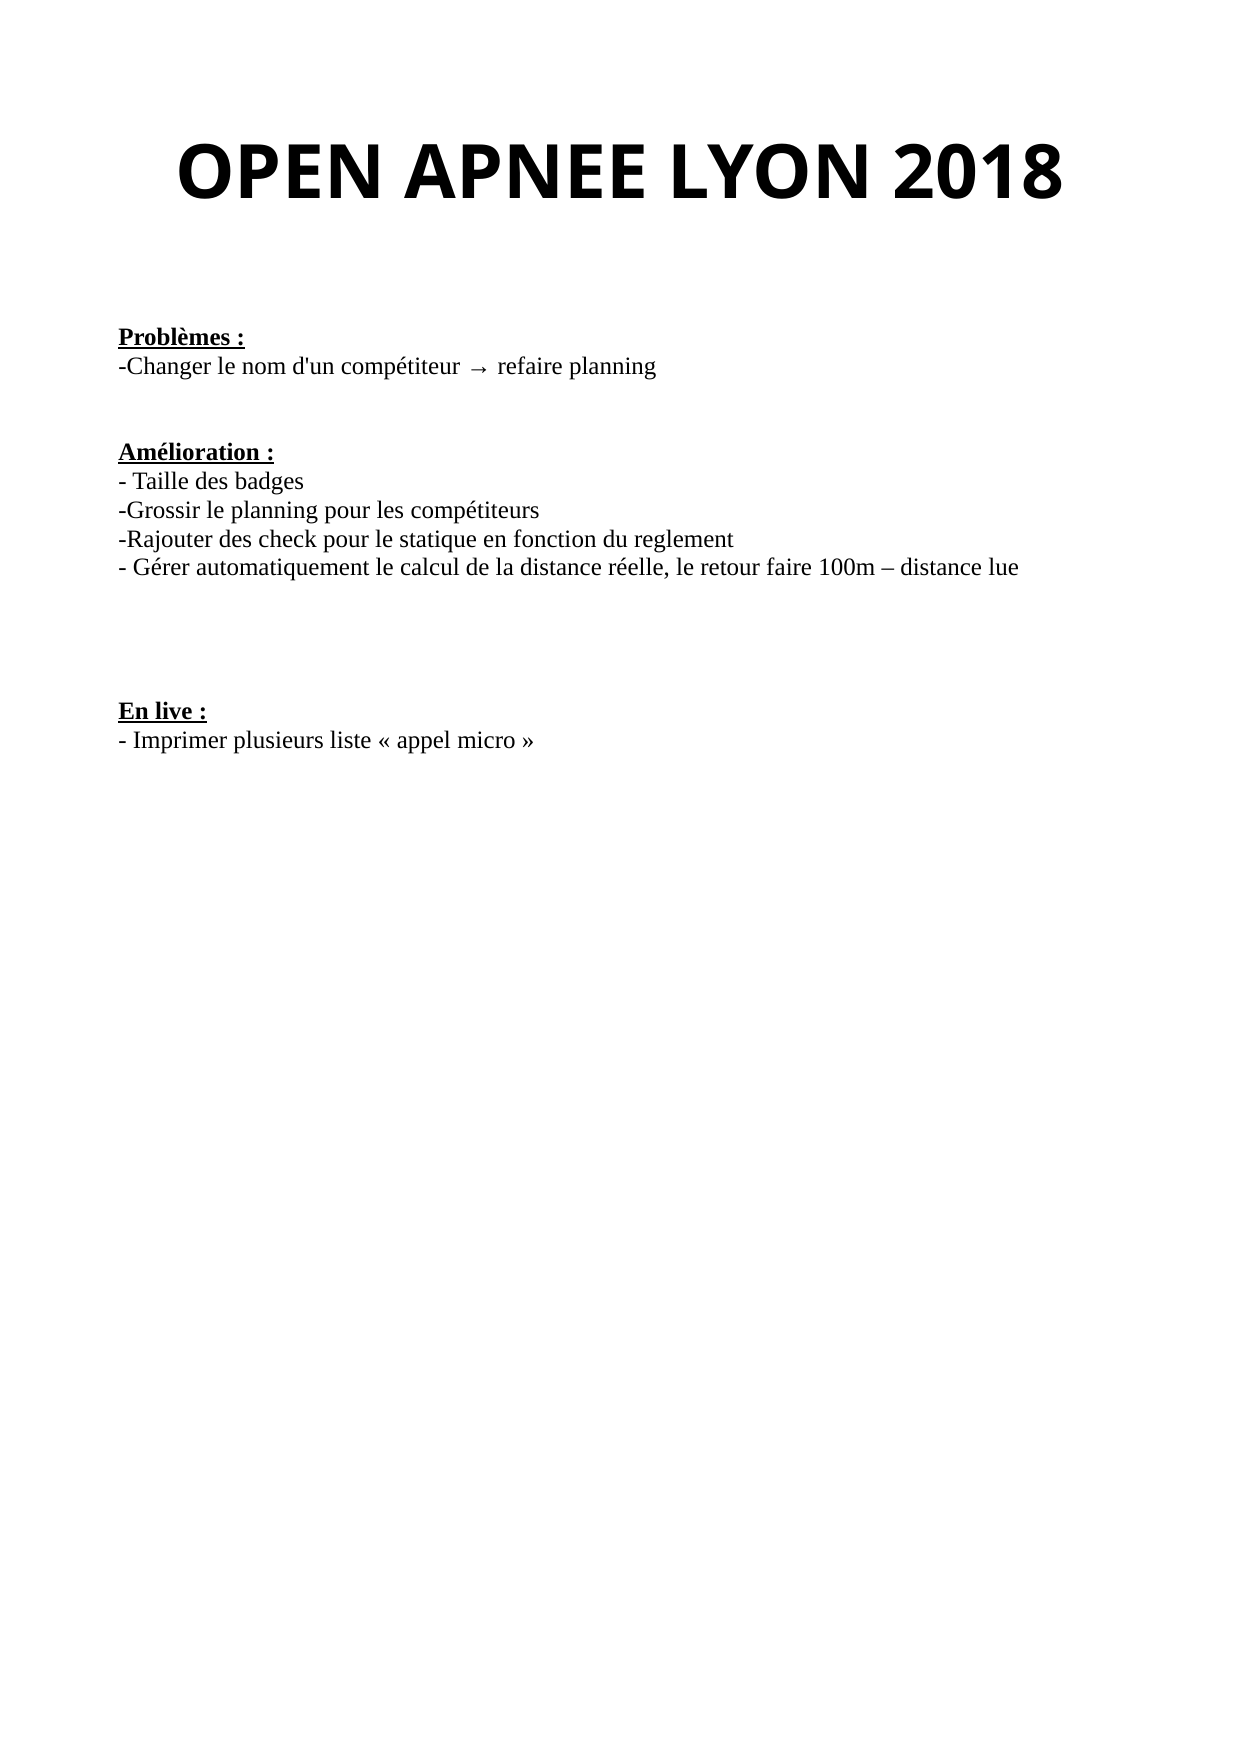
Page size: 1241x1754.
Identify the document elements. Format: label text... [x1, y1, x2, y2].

text - Gérer automatiquement le calcul de la distance réelle, le retour faire 100m – distance lue [118, 552, 1122, 581]
text Problèmes : [118, 322, 1122, 351]
text Amélioration : [118, 437, 1122, 466]
text -Changer le nom d'un compétiteur → refaire planning [118, 351, 1122, 380]
text OPEN APNEE LYON 2018 [118, 118, 1122, 220]
text -Rajouter des check pour le statique en fonction du reglement [118, 524, 1122, 552]
text En live : [118, 696, 1122, 725]
text - Taille des badges [118, 466, 1122, 495]
text - Imprimer plusieurs liste « appel micro » [118, 725, 1122, 754]
text -Grossir le planning pour les compétiteurs [118, 495, 1122, 524]
